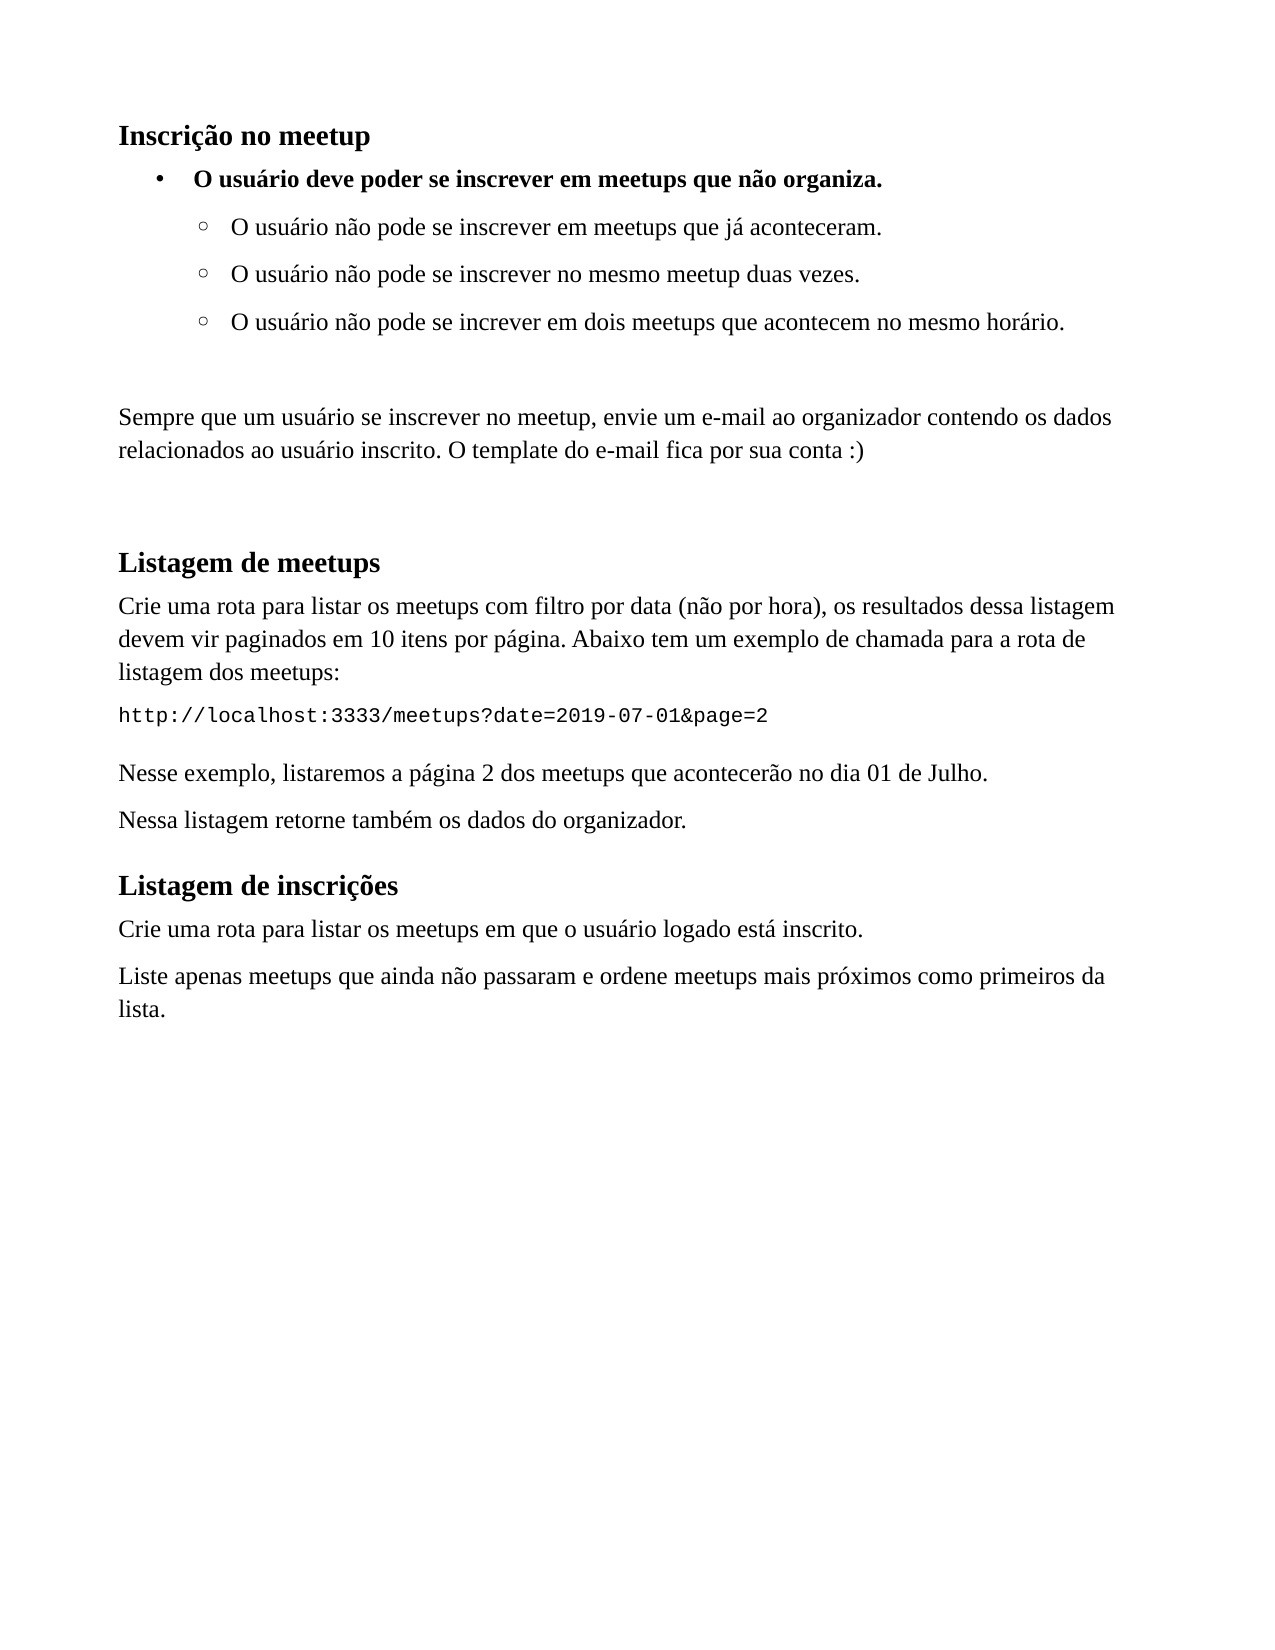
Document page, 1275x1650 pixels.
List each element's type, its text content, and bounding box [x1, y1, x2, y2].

text Sempre que um usuário se inscrever no meetup, envie um e-mail ao organizador contendo os dados relacionados ao usuário inscrito. O template do e-mail fica por sua conta :) [118, 402, 1157, 464]
list O usuário não pode se inscrever em meetups que já aconteceram. [193, 212, 1157, 241]
list O usuário não pode se increver em dois meetups que acontecem no mesmo horário. [193, 307, 1157, 336]
text Nessa listagem retorne também os dados do organizador. [118, 805, 1157, 834]
subtitle Listagem de meetups [118, 545, 1157, 578]
text Crie uma rota para listar os meetups com filtro por data (não por hora), os resultados dessa listagem devem vir paginados em 10 itens por página. Abaixo tem um exemplo de chamada para a rota de listagem dos meetups: [118, 591, 1157, 686]
text Crie uma rota para listar os meetups em que o usuário logado está inscrito. [118, 914, 1157, 942]
text Liste apenas meetups que ainda não passaram e ordene meetups mais próximos como primeiros da lista. [118, 961, 1157, 1023]
subtitle Inscrição no meetup [118, 118, 1157, 152]
list O usuário deve poder se inscrever em meetups que não organiza. [156, 164, 1157, 193]
text http://localhost:3333/meetups?date=2019-07-01&page=2 [118, 705, 1157, 728]
text Nesse exemplo, listaremos a página 2 dos meetups que acontecerão no dia 01 de Julho. [118, 758, 1157, 787]
subtitle Listagem de inscrições [118, 868, 1157, 901]
list O usuário não pode se inscrever no mesmo meetup duas vezes. [193, 259, 1157, 288]
